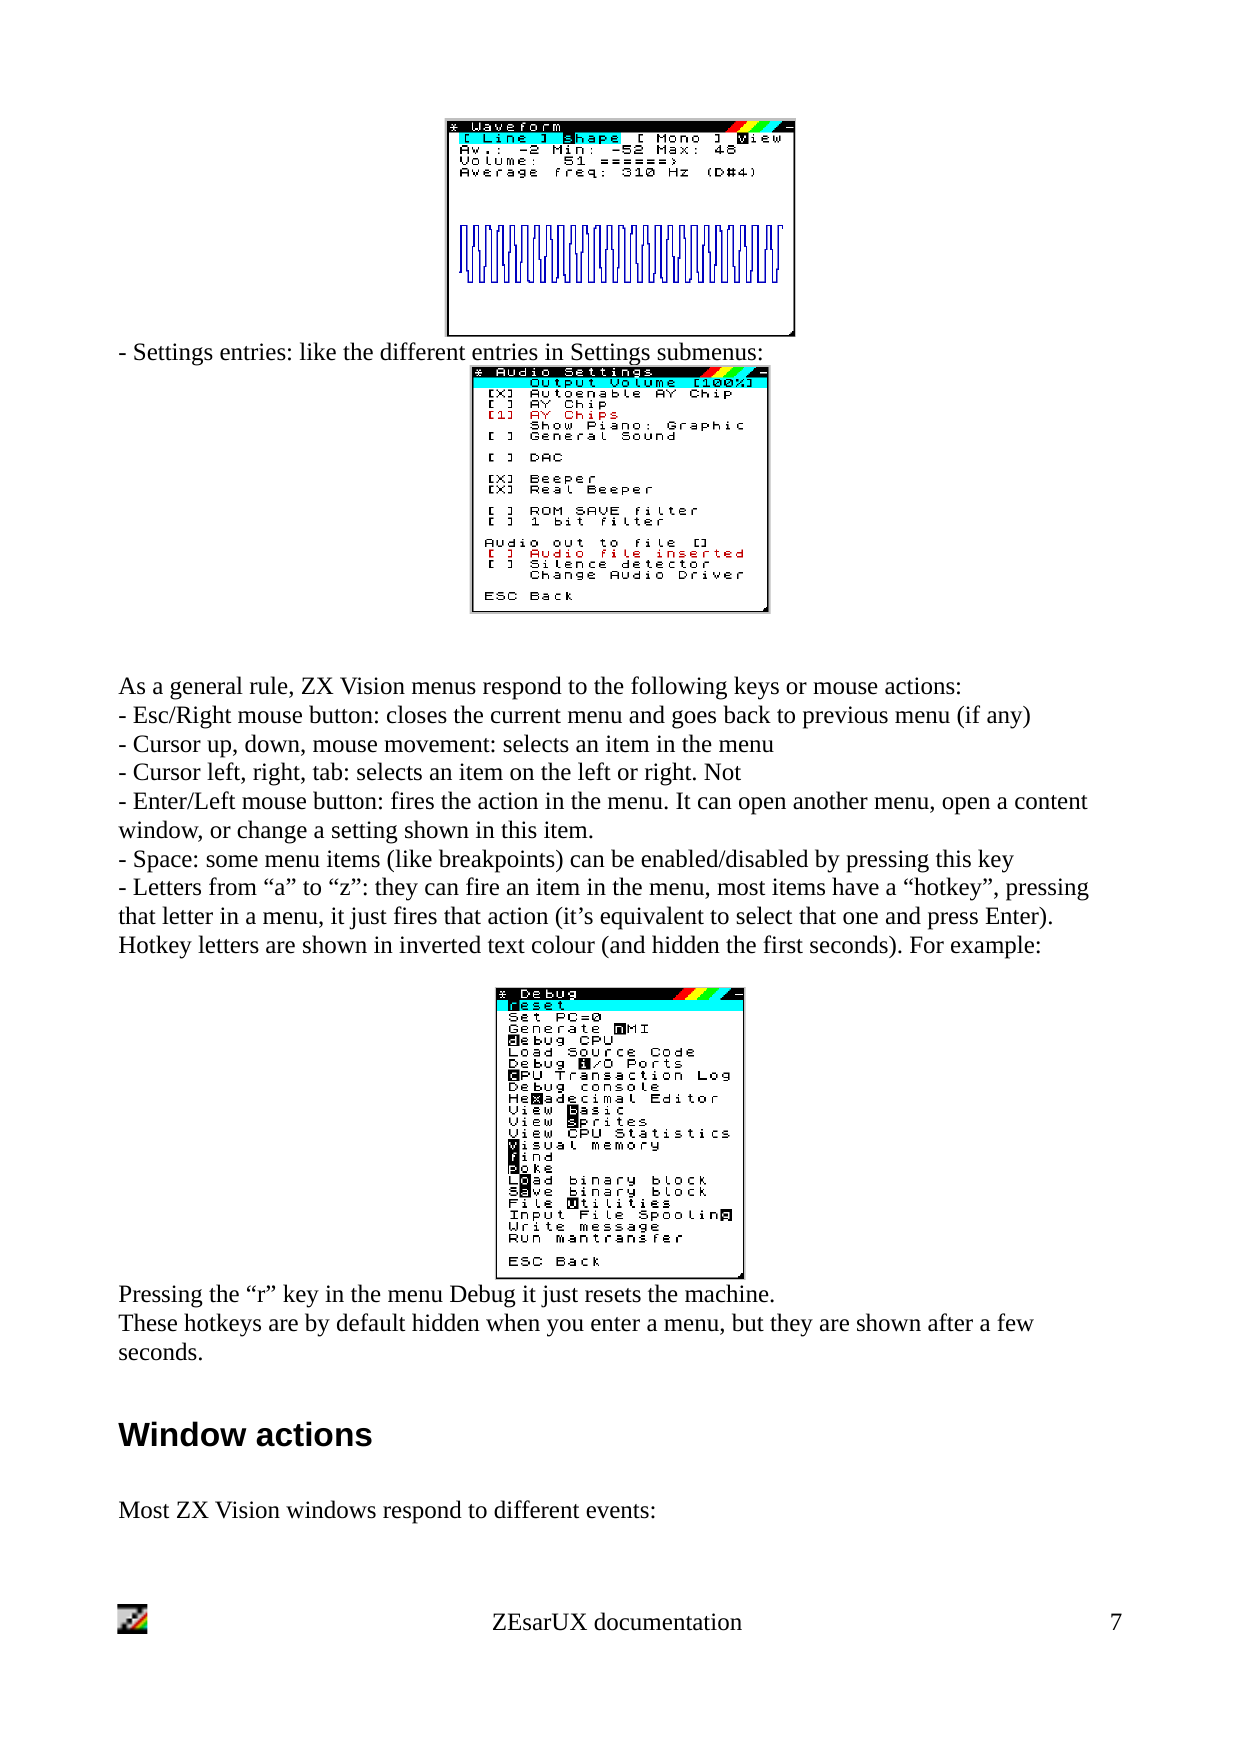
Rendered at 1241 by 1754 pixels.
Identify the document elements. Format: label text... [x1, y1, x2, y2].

picture [444, 118, 796, 337]
text - Settings entries: like the different entries in Settings submenus: [118, 118, 1122, 366]
text - Cursor left, right, tab: selects an item on the left or right. Not [118, 757, 1122, 786]
picture [494, 987, 746, 1280]
subtitle Window actions [118, 1415, 1122, 1454]
text - Letters from “a” to “z”: they can fire an item in the menu, most items have a “hotkey”, pressing that letter in a menu, it just fires that action (it’s equivalent to select that one and press Enter). Hotkey letters are shown in inverted text colour (and hidden the first seconds). For example: [118, 872, 1122, 959]
text Most ZX Vision windows respond to different events: [118, 1495, 1122, 1524]
picture [469, 365, 771, 614]
picture [117, 1604, 148, 1634]
text - Enter/Left mouse button: fires the action in the menu. It can open another menu, open a content window, or change a setting shown in this item. [118, 786, 1122, 844]
text - Space: some menu items (like breakpoints) can be enabled/disabled by pressing this key [118, 844, 1122, 872]
text - Cursor up, down, mouse movement: selects an item in the menu [118, 729, 1122, 757]
text These hotkeys are by default hidden when you enter a menu, but they are shown after a few seconds. [118, 1308, 1122, 1366]
text Pressing the “r” key in the menu Debug it just resets the machine. [118, 987, 1122, 1308]
text - Esc/Right mouse button: closes the current menu and goes back to previous menu (if any) [118, 700, 1122, 729]
text As a general rule, ZX Vision menus respond to the following keys or mouse actions: [118, 671, 1122, 700]
